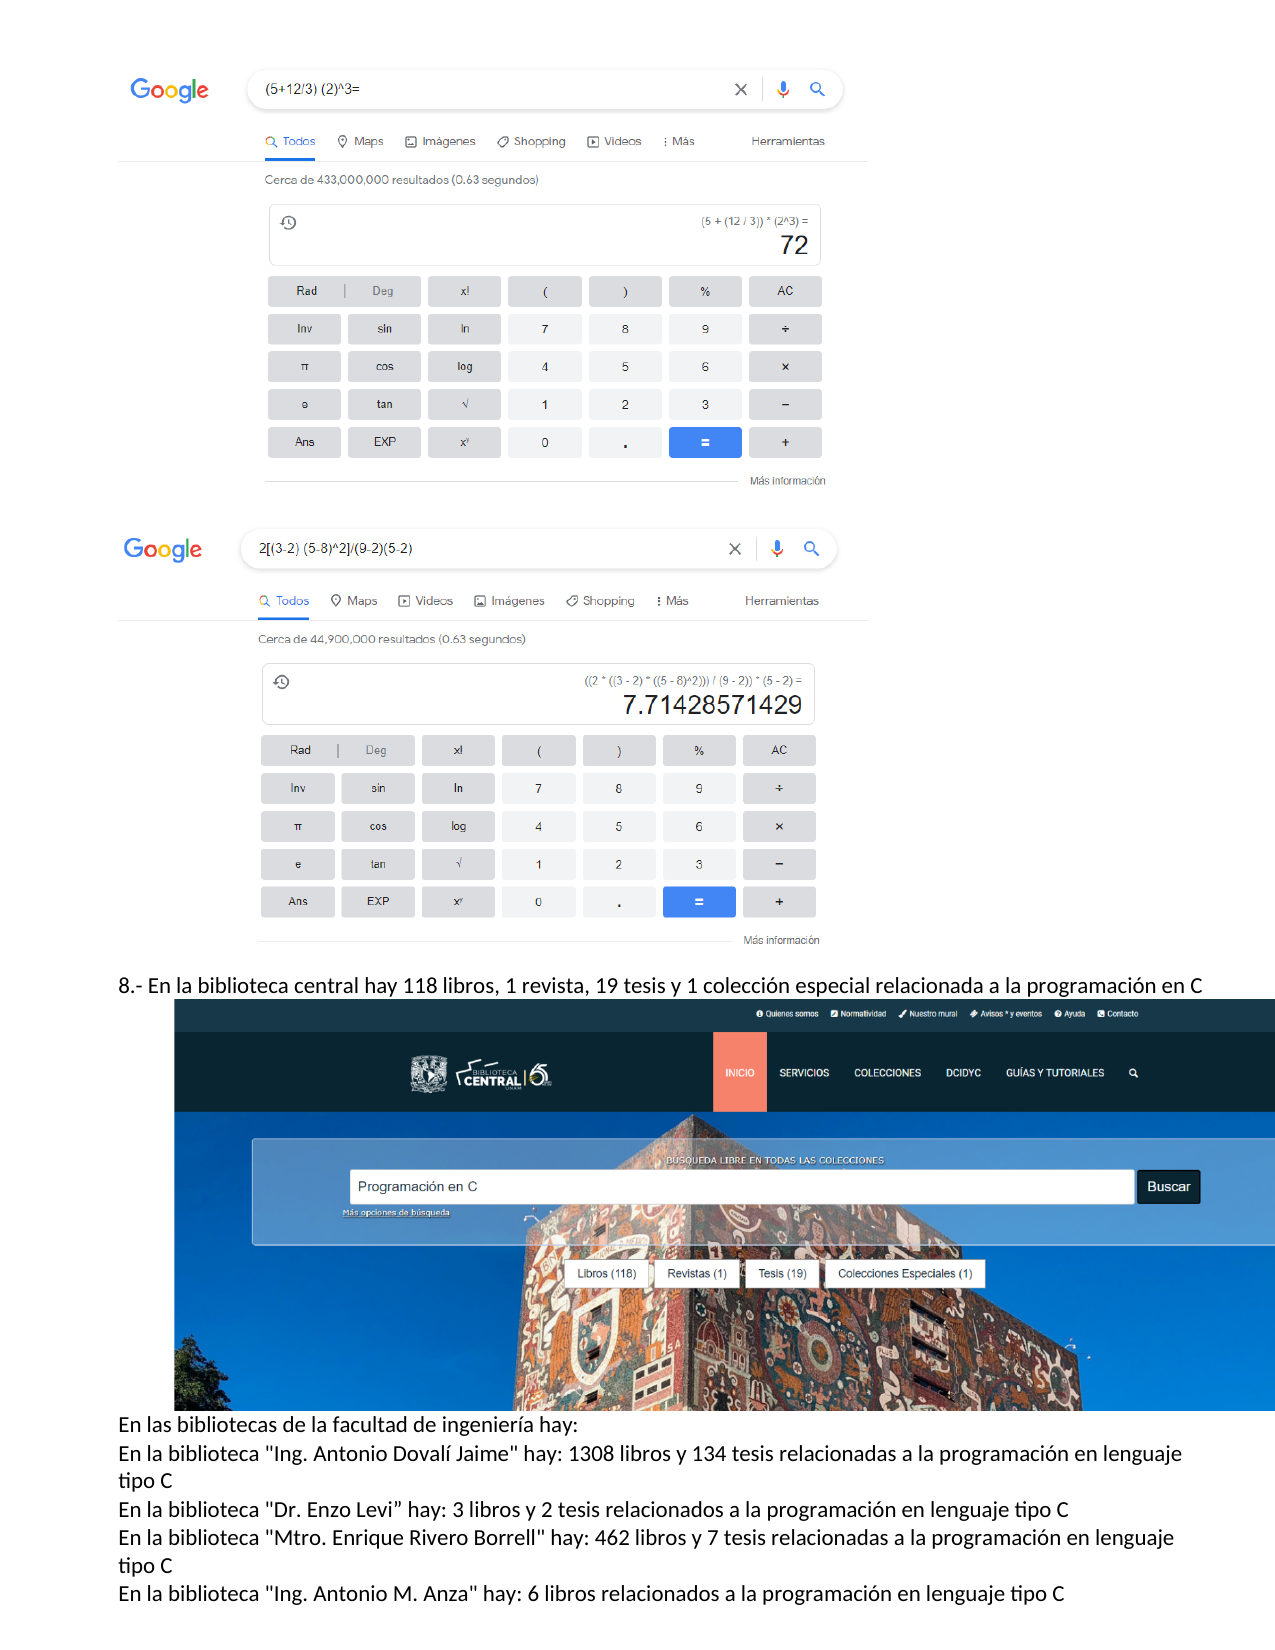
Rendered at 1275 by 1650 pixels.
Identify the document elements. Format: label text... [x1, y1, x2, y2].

text En las bibliotecas de la facultad de ingeniería hay: [118, 1411, 1205, 1439]
text En la biblioteca "Ing. Antonio Dovalí Jaime" hay: 1308 libros y 134 tesis relacionadas a la programación en lenguaje tipo C [118, 1439, 1205, 1495]
text En la biblioteca "Mtro. Enrique Rivero Borrell" hay: 462 libros y 7 tesis relacionadas a la programación en lenguaje tipo C [118, 1523, 1205, 1579]
text En la biblioteca "Ing. Antonio M. Anza" hay: 6 libros relacionados a la programación en lenguaje tipo C [118, 1579, 1205, 1607]
text En la biblioteca "Dr. Enzo Levi” hay: 3 libros y 2 tesis relacionados a la programación en lenguaje tipo C [118, 1495, 1205, 1523]
text 8.- En la biblioteca central hay 118 libros, 1 revista, 19 tesis y 1 colección especial relacionada a la programación en C [118, 972, 1205, 1000]
